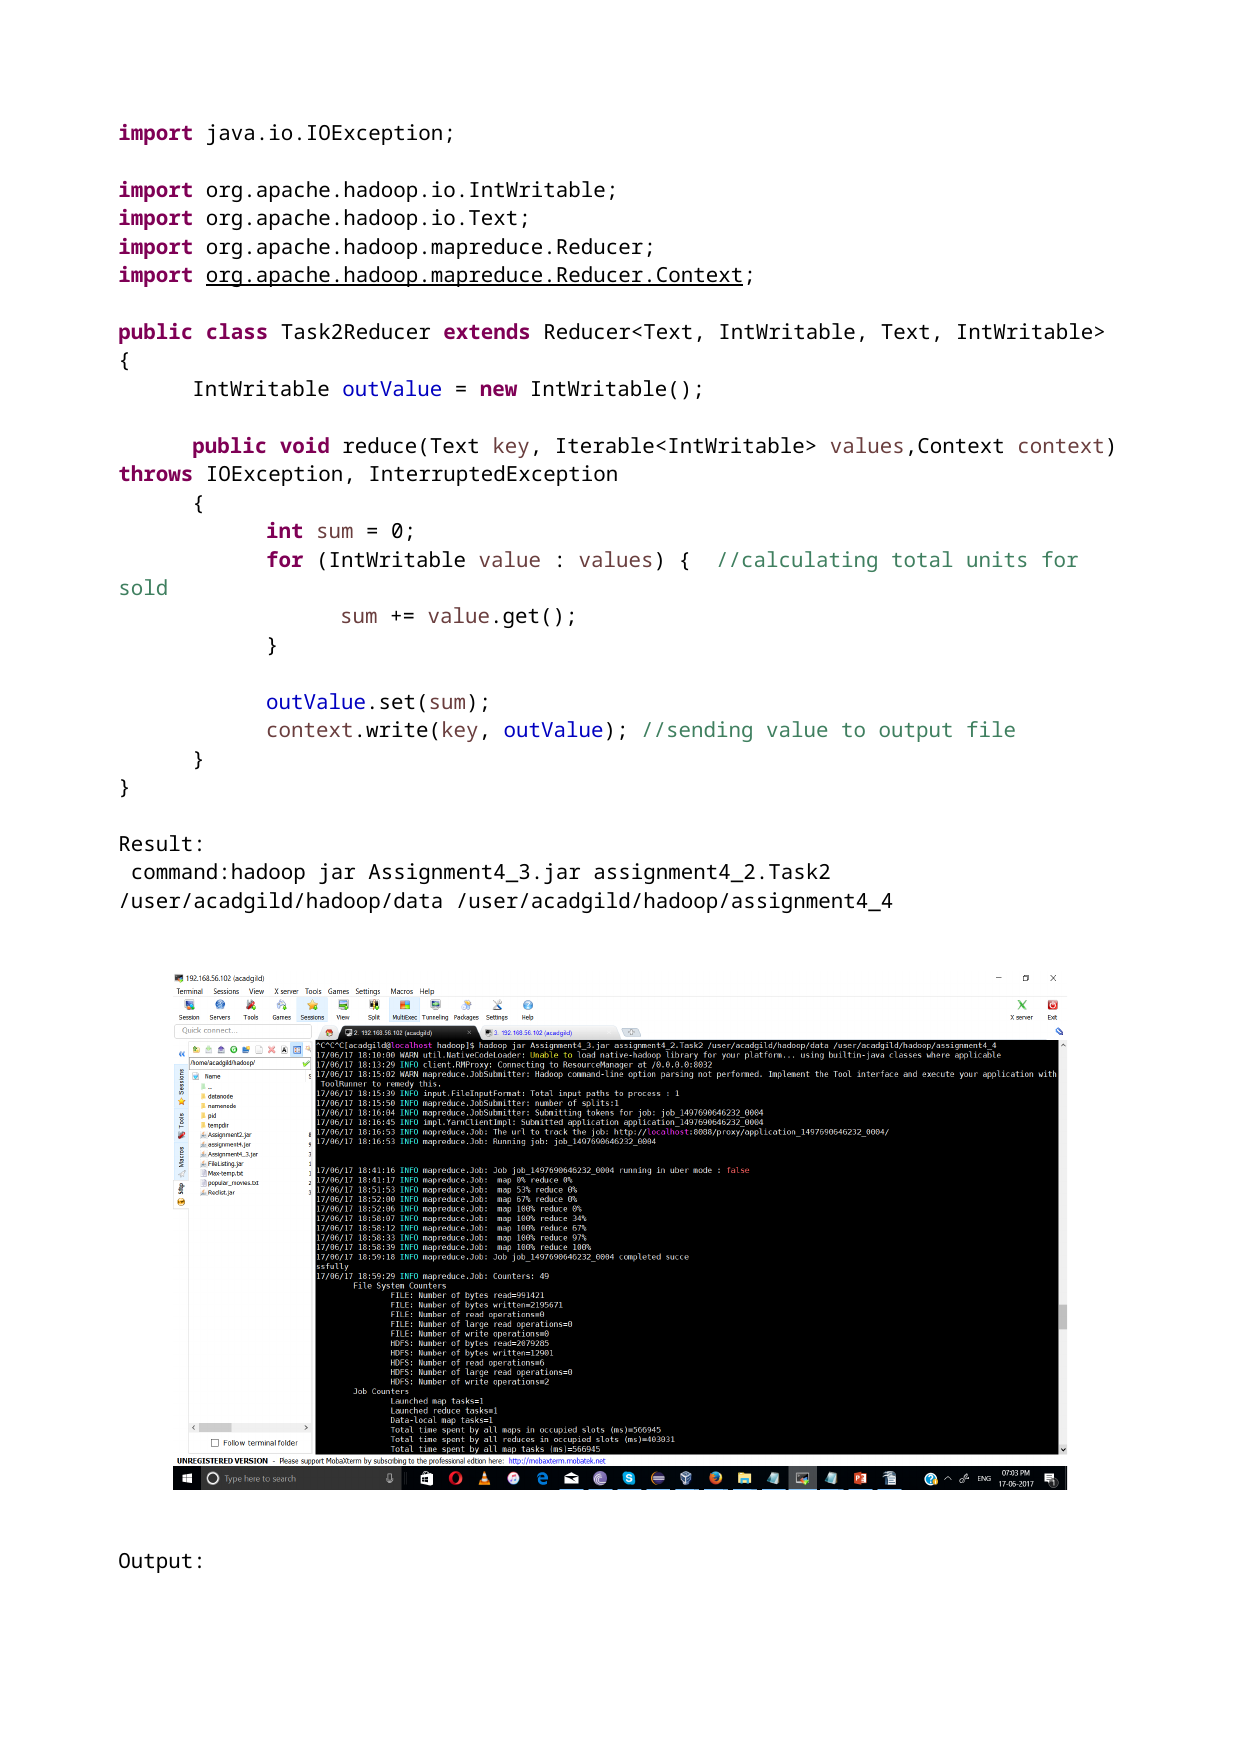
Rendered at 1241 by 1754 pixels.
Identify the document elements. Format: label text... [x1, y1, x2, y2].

text sum += value.get(); [118, 602, 1122, 630]
text outValue.set(sum); [118, 687, 1122, 715]
text } [118, 772, 1122, 801]
picture [173, 971, 1068, 1490]
text Result: [118, 829, 1122, 857]
text { [118, 346, 1122, 374]
text Output: [118, 1547, 1122, 1575]
text { [118, 488, 1122, 516]
text command:hadoop jar Assignment4_3.jar assignment4_2.Task2 /user/acadgild/hadoop/data /user/acadgild/hadoop/assignment4_4 [118, 857, 1122, 914]
text import java.io.IOException; [118, 118, 1122, 147]
text import org.apache.hadoop.mapreduce.Reducer.Context; [118, 260, 1122, 289]
text import org.apache.hadoop.mapreduce.Reducer; [118, 232, 1122, 260]
text } [118, 744, 1122, 772]
text IntWritable outValue = new IntWritable(); [118, 374, 1122, 402]
text for (IntWritable value : values) { //calculating total units for sold [118, 545, 1122, 602]
text public void reduce(Text key, Iterable<IntWritable> values,Context context) throws IOException, InterruptedException [118, 431, 1122, 488]
text public class Task2Reducer extends Reducer<Text, IntWritable, Text, IntWritable> [118, 317, 1122, 346]
text int sum = 0; [118, 516, 1122, 545]
text import org.apache.hadoop.io.Text; [118, 203, 1122, 232]
text context.write(key, outValue); //sending value to output file [118, 715, 1122, 744]
text } [118, 630, 1122, 658]
text import org.apache.hadoop.io.IntWritable; [118, 175, 1122, 203]
